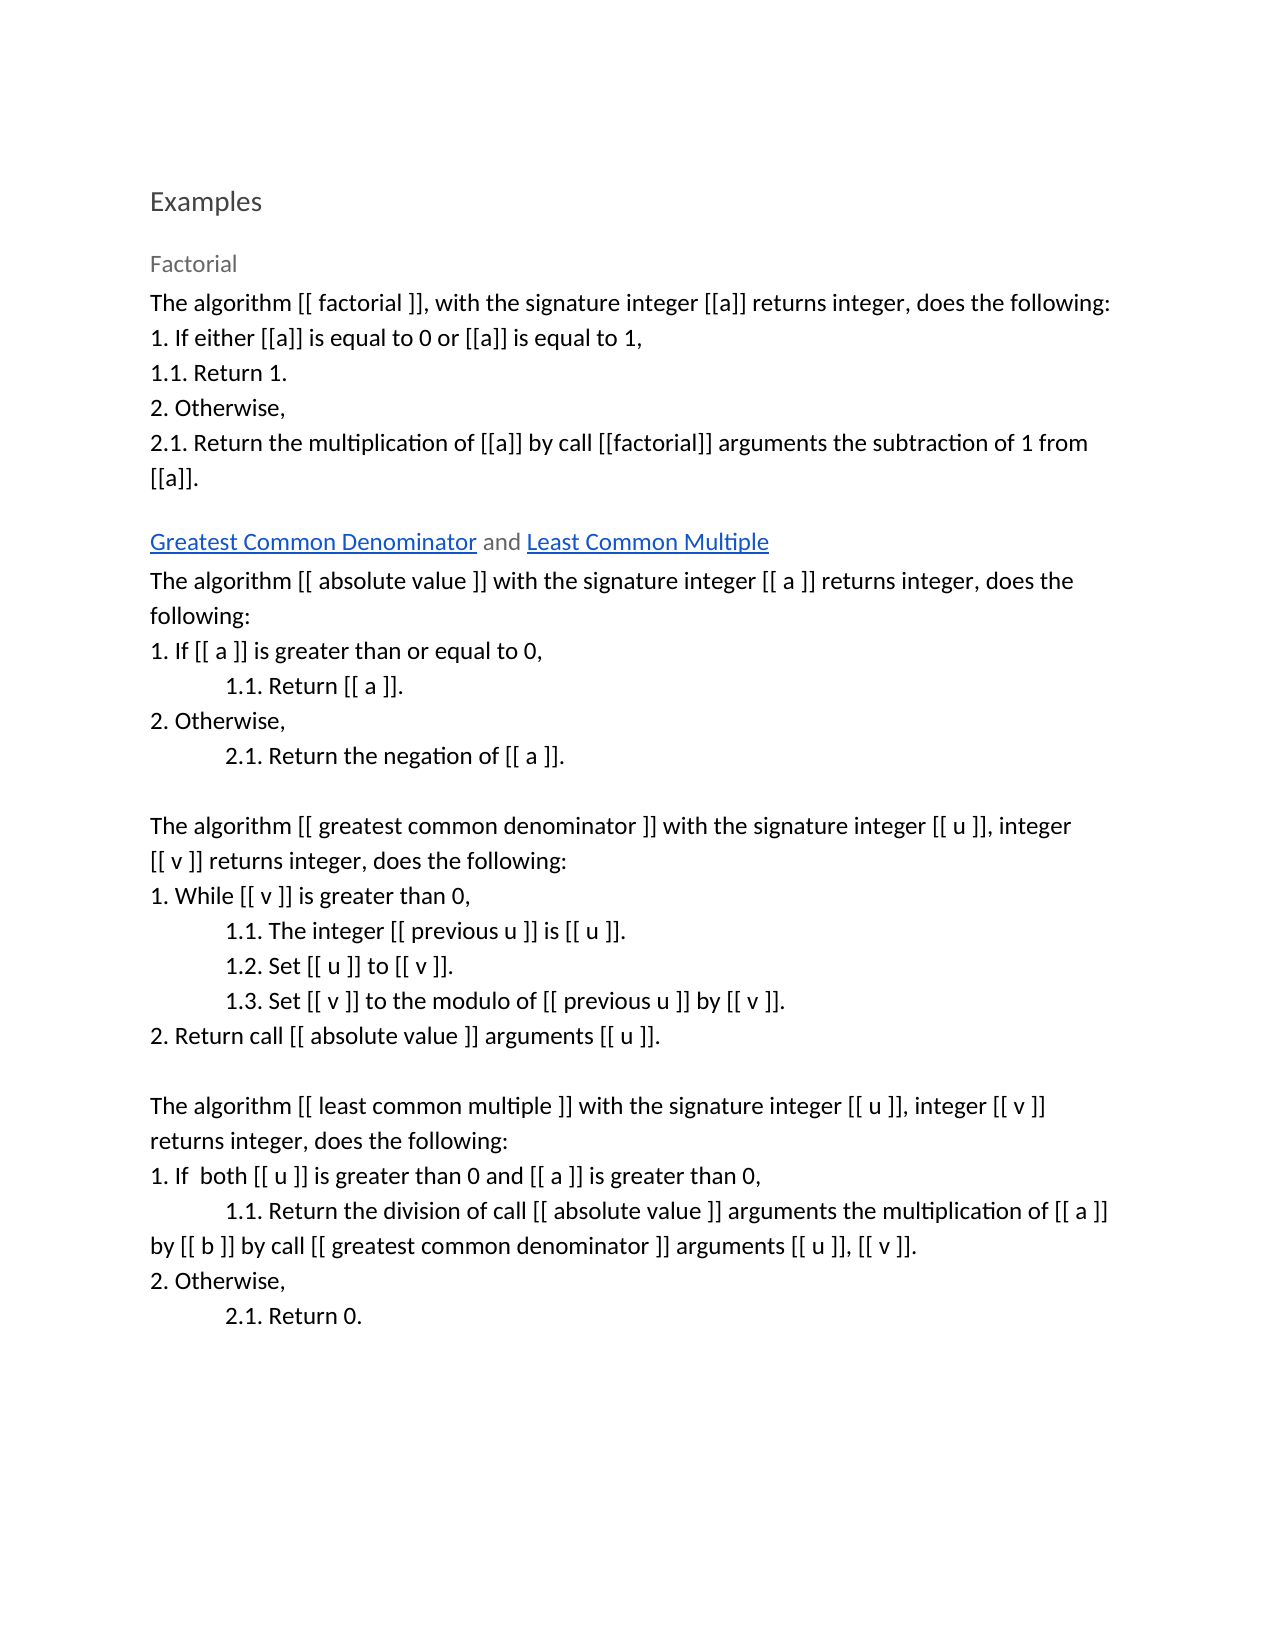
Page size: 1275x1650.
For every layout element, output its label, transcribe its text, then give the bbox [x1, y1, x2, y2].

text 1. While [[ v ]] is greater than 0, [150, 880, 1125, 911]
text The algorithm [[ factorial ]], with the signature integer [[a]] returns integer, does the following: [150, 287, 1125, 317]
text 2. Otherwise, [150, 705, 1125, 736]
text 1. If either [[a]] is equal to 0 or [[a]] is equal to 1, [150, 322, 1125, 352]
text The algorithm [[ greatest common denominator ]] with the signature integer [[ u ]], integer [[ v ]] returns integer, does the following: [150, 810, 1125, 876]
subtitle Examples [150, 183, 1125, 219]
text 2.1. Return the negation of [[ a ]]. [150, 740, 1125, 771]
text The algorithm [[ least common multiple ]] with the signature integer [[ u ]], integer [[ v ]] returns integer, does the following: [150, 1090, 1125, 1156]
text 2. Return call [[ absolute value ]] arguments [[ u ]]. [150, 1020, 1125, 1051]
text 1. If [[ a ]] is greater than or equal to 0, [150, 635, 1125, 666]
text 2. Otherwise, [150, 392, 1125, 422]
text 1.1. Return 1. [150, 357, 1125, 387]
text 1.1. The integer [[ previous u ]] is [[ u ]]. [150, 915, 1125, 946]
text 2.1. Return 0. [150, 1300, 1125, 1331]
text 1.1. Return [[ a ]]. [150, 670, 1125, 701]
text 1. If both [[ u ]] is greater than 0 and [[ a ]] is greater than 0, [150, 1160, 1125, 1191]
subtitle Greatest Common Denominator and Least Common Multiple [150, 526, 1125, 557]
subtitle Factorial [150, 248, 1125, 279]
text The algorithm [[ absolute value ]] with the signature integer [[ a ]] returns integer, does the following: [150, 565, 1125, 631]
text 1.3. Set [[ v ]] to the modulo of [[ previous u ]] by [[ v ]]. [150, 985, 1125, 1016]
text 1.2. Set [[ u ]] to [[ v ]]. [150, 950, 1125, 981]
text 1.1. Return the division of call [[ absolute value ]] arguments the multiplication of [[ a ]] by [[ b ]] by call [[ greatest common denominator ]] arguments [[ u ]], [[ v ]]. [150, 1195, 1125, 1261]
text 2. Otherwise, [150, 1265, 1125, 1296]
text 2.1. Return the multiplication of [[a]] by call [[factorial]] arguments the subtraction of 1 from [[a]]. [150, 427, 1125, 492]
